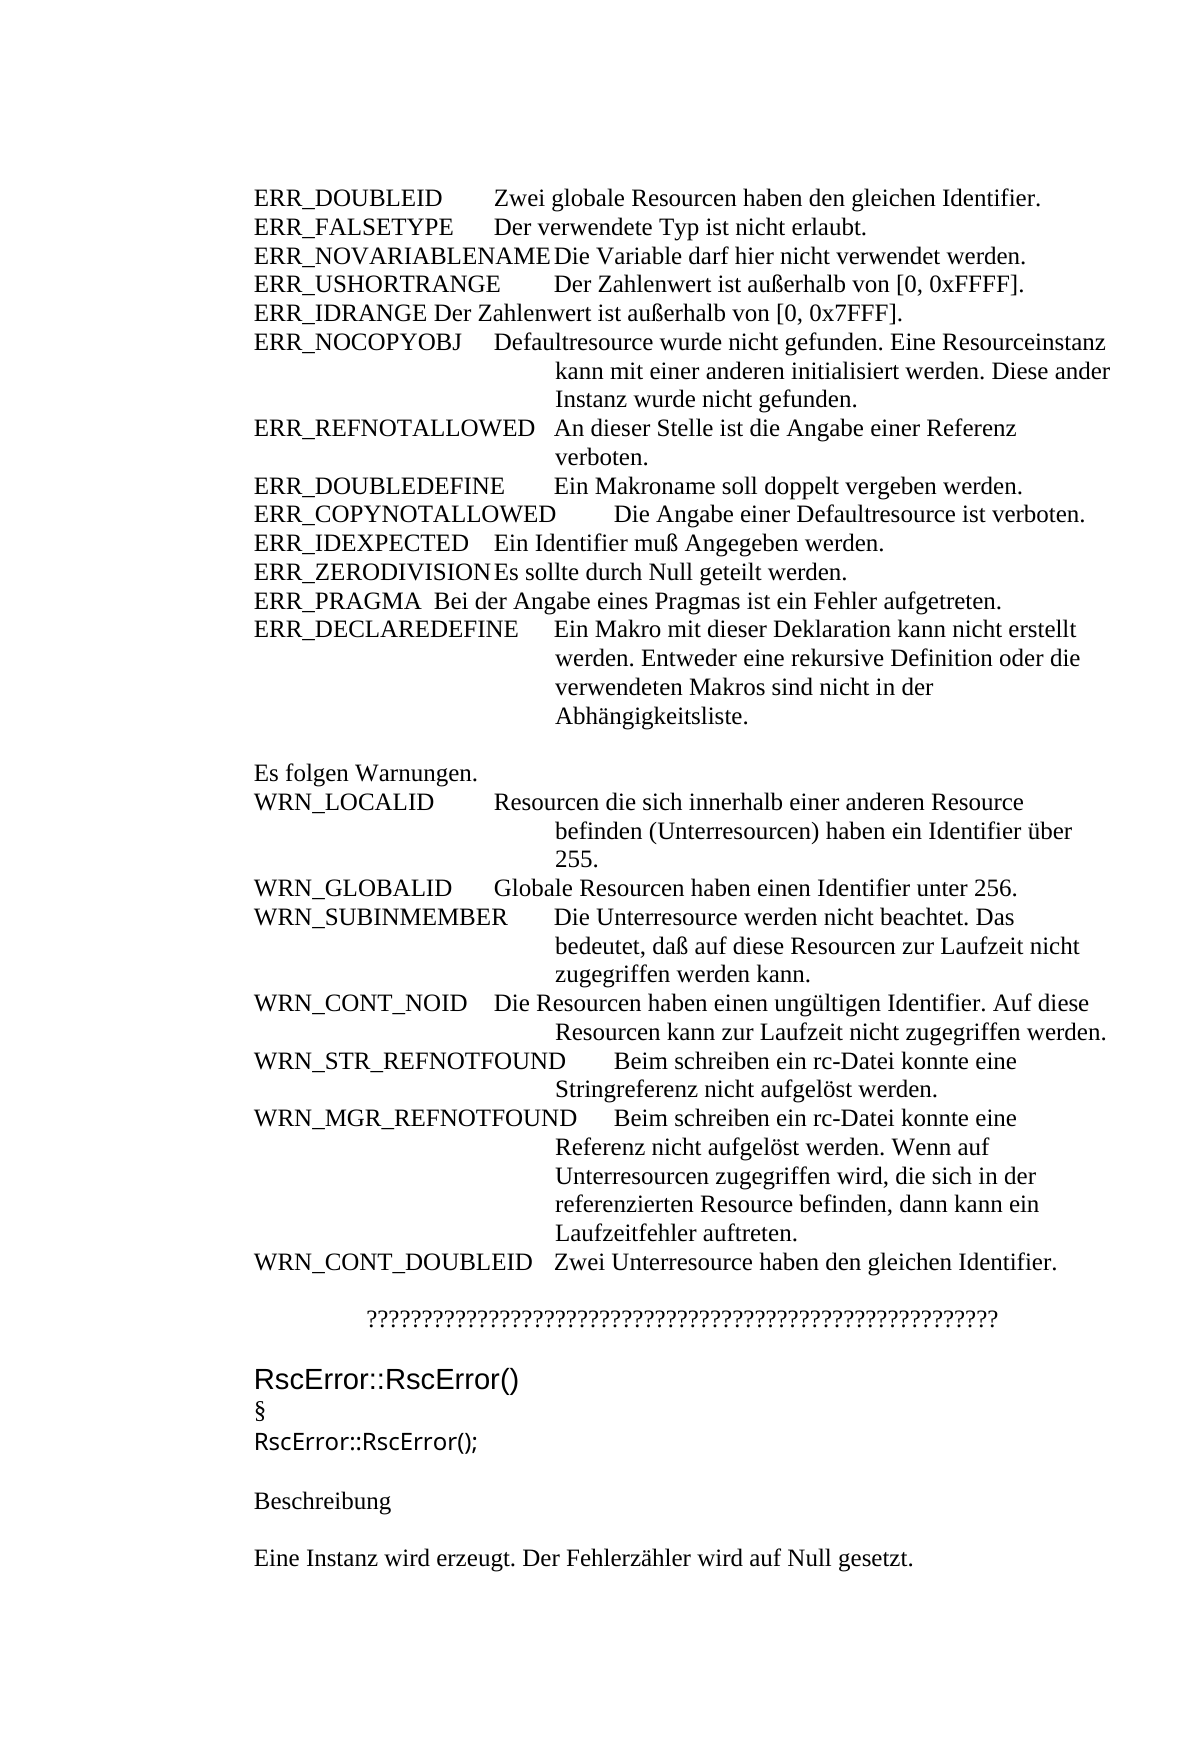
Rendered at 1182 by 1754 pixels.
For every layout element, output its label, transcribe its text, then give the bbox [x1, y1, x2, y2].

text ERR_DOUBLEDEFINE Ein Makroname soll doppelt vergeben werden. [254, 471, 1110, 499]
text Es folgen Warnungen. [254, 758, 1110, 787]
subtitle RscError::RscError() [254, 1362, 1110, 1396]
text ERR_PRAGMA Bei der Angabe eines Pragmas ist ein Fehler aufgetreten. [254, 586, 1110, 614]
text WRN_GLOBALID Globale Resourcen haben einen Identifier unter 256. [254, 873, 1110, 902]
text Beschreibung [254, 1486, 1110, 1514]
text WRN_CONT_NOID Die Resourcen haben einen ungültigen Identifier. Auf diese Resourcen kann zur Laufzeit nicht zugegriffen werden. [254, 988, 1110, 1046]
text ????????????????????????????????????????????????????????? [254, 1304, 1110, 1333]
text § [254, 1396, 1110, 1424]
text ERR_COPYNOTALLOWED Die Angabe einer Defaultresource ist verboten. [254, 499, 1110, 528]
text ERR_NOVARIABLENAME Die Variable darf hier nicht verwendet werden. [254, 241, 1110, 269]
text ERR_REFNOTALLOWED An dieser Stelle ist die Angabe einer Referenz verboten. [254, 413, 1110, 471]
text Eine Instanz wird erzeugt. Der Fehlerzähler wird auf Null gesetzt. [254, 1543, 1110, 1572]
text WRN_LOCALID Resourcen die sich innerhalb einer anderen Resource befinden (Unterresourcen) haben ein Identifier über 255. [254, 787, 1110, 873]
text ERR_DOUBLEID Zwei globale Resourcen haben den gleichen Identifier. [254, 183, 1110, 212]
text ERR_NOCOPYOBJ Defaultresource wurde nicht gefunden. Eine Resourceinstanz kann mit einer anderen initialisiert werden. Diese ander Instanz wurde nicht gefunden. [254, 327, 1110, 413]
text ERR_USHORTRANGE Der Zahlenwert ist außerhalb von [0, 0xFFFF]. [254, 269, 1110, 298]
text WRN_MGR_REFNOTFOUND Beim schreiben ein rc-Datei konnte eine Referenz nicht aufgelöst werden. Wenn auf Unterresourcen zugegriffen wird, die sich in der referenzierten Resource befinden, dann kann ein Laufzeitfehler auftreten. [254, 1103, 1110, 1247]
text ERR_FALSETYPE Der verwendete Typ ist nicht erlaubt. [254, 212, 1110, 241]
list RscError::RscError(); [254, 1424, 1110, 1457]
text ERR_IDEXPECTED Ein Identifier muß Angegeben werden. [254, 528, 1110, 557]
text WRN_CONT_DOUBLEID Zwei Unterresource haben den gleichen Identifier. [254, 1247, 1110, 1276]
text WRN_STR_REFNOTFOUND Beim schreiben ein rc-Datei konnte eine Stringreferenz nicht aufgelöst werden. [254, 1046, 1110, 1103]
text ERR_ZERODIVISION Es sollte durch Null geteilt werden. [254, 557, 1110, 586]
text ERR_IDRANGE Der Zahlenwert ist außerhalb von [0, 0x7FFF]. [254, 298, 1110, 327]
text ERR_DECLAREDEFINE Ein Makro mit dieser Deklaration kann nicht erstellt werden. Entweder eine rekursive Definition oder die verwendeten Makros sind nicht in der Abhängigkeitsliste. [254, 614, 1110, 729]
text WRN_SUBINMEMBER Die Unterresource werden nicht beachtet. Das bedeutet, daß auf diese Resourcen zur Laufzeit nicht zugegriffen werden kann. [254, 902, 1110, 988]
